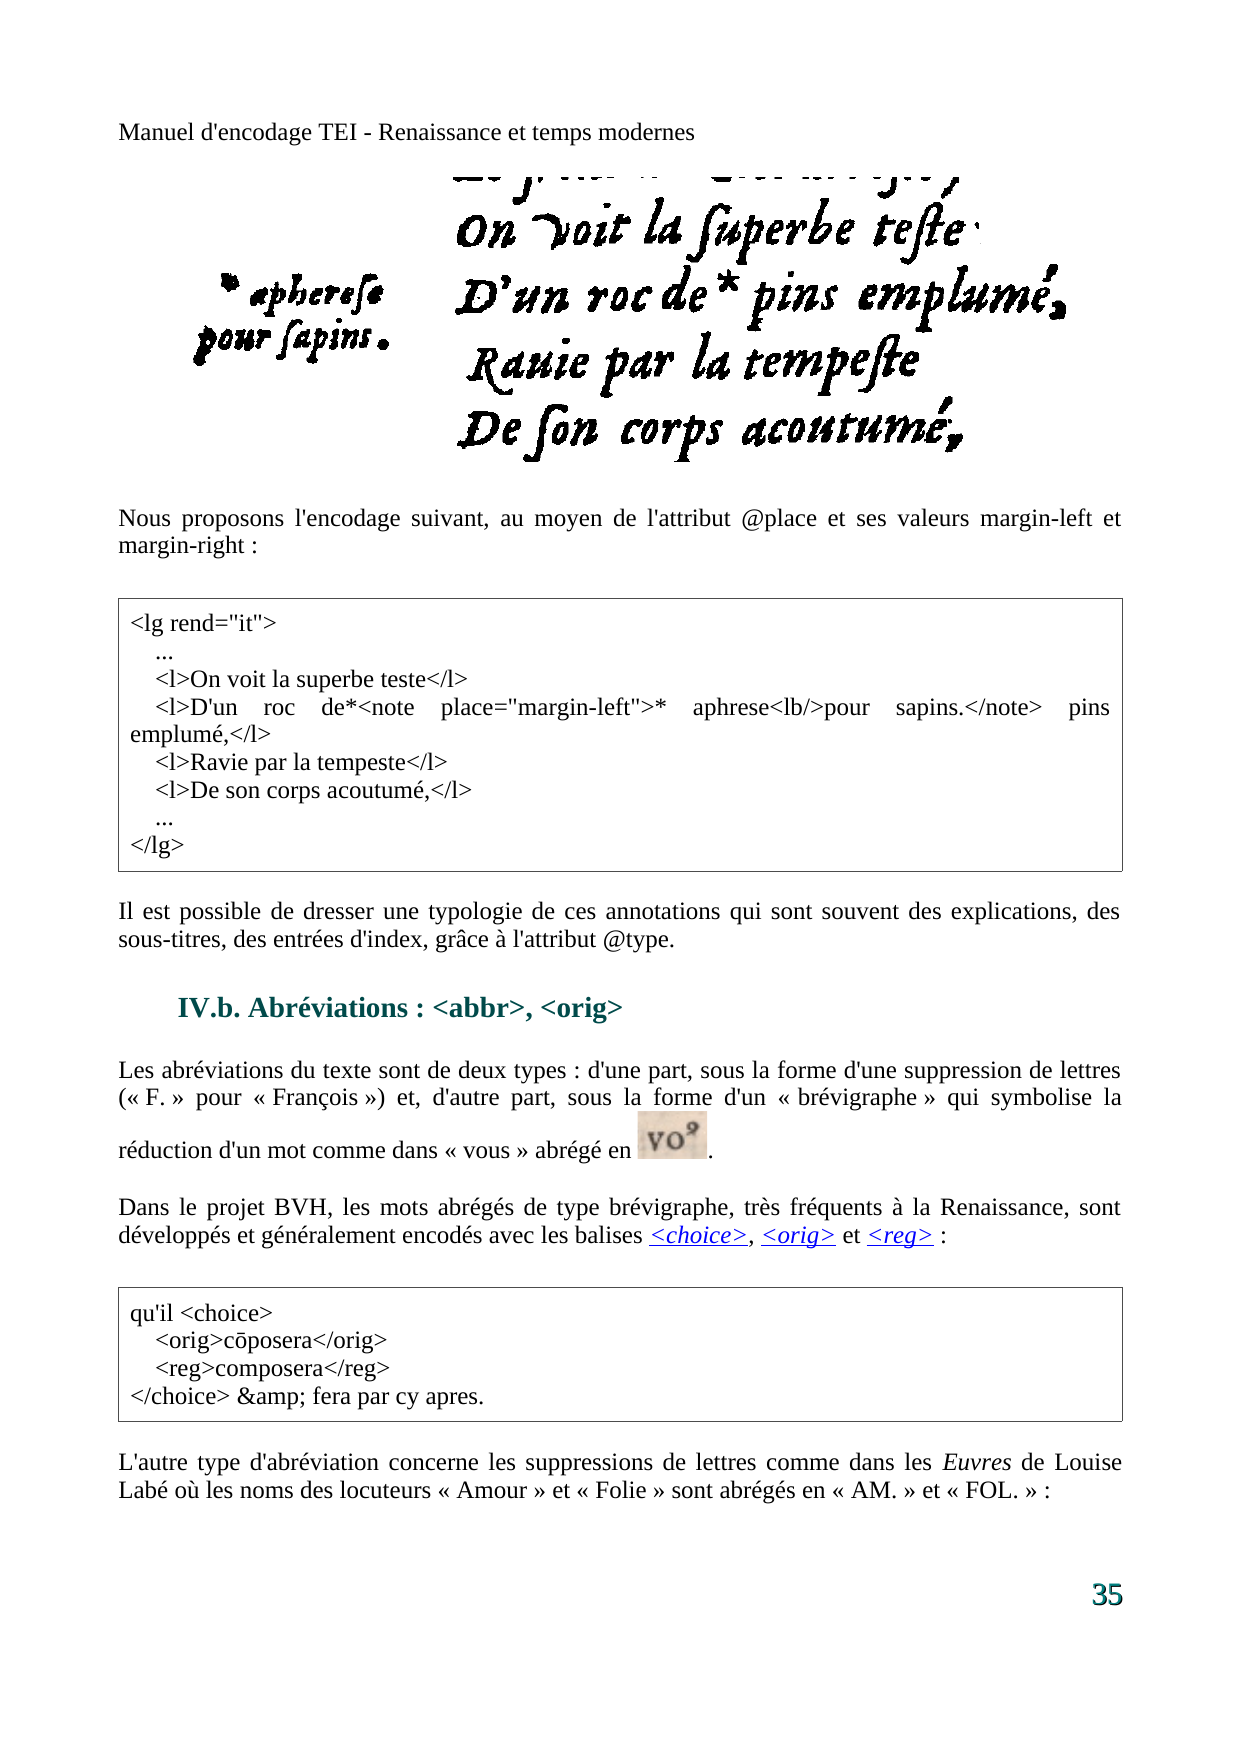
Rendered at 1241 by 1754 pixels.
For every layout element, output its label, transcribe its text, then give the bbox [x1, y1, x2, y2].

picture [147, 177, 1093, 462]
text L'autre type d'abréviation concerne les suppressions de lettres comme dans les Euvres de Louise Labé où les noms des locuteurs « Amour » et « Folie » sont abrégés en « AM. » et « FOL. » : [118, 1448, 1122, 1503]
table_header qu'il <choicechoice> <origorig>cōposera</orig> <regreg>composera</reg> </choice> &amp; fera par cy apres. [119, 1288, 1122, 1421]
picture [637, 1111, 708, 1159]
text Les abréviations du texte sont de deux types : d'une part, sous la forme d'une suppression de lettres (« F. » pour « François ») et, d'autre part, sous la forme d'un « brévigraphe » qui symbolise la réduc­tion d'un mot comme dans « vous » abrégé en . [118, 1056, 1122, 1164]
title Abréviations : <abbr>, <orig> [177, 991, 1122, 1023]
text Dans le projet BVH, les mots abrégés de type brévigraphe, très fréquents à la Renaissance, sont développés et généralement encodés avec les balises <choice>, <orig> et <reg> : [118, 1193, 1122, 1248]
text Il est possible de dresser une typologie de ces annotations qui sont souvent des explications, des sous-titres, des entrées d'index, grâce à l'attribut @type@type. [118, 897, 1122, 953]
table_header <lglg rend@rend="it"> ... <ll>On voit la superbe teste</l> <l>D'un roc de*<notenote place@place="margin-left">* aphrese<lblb/>pour sapins.</note> pins emplumé,</l> <l>Ravie par la tempeste</l> <l>De son corps acoutumé,</l> ... </lg> [119, 599, 1122, 871]
text Nous proposons l'encodage suivant, au moyen de l'attribut @place et ses valeurs margin-left et margin-right : [118, 504, 1122, 559]
